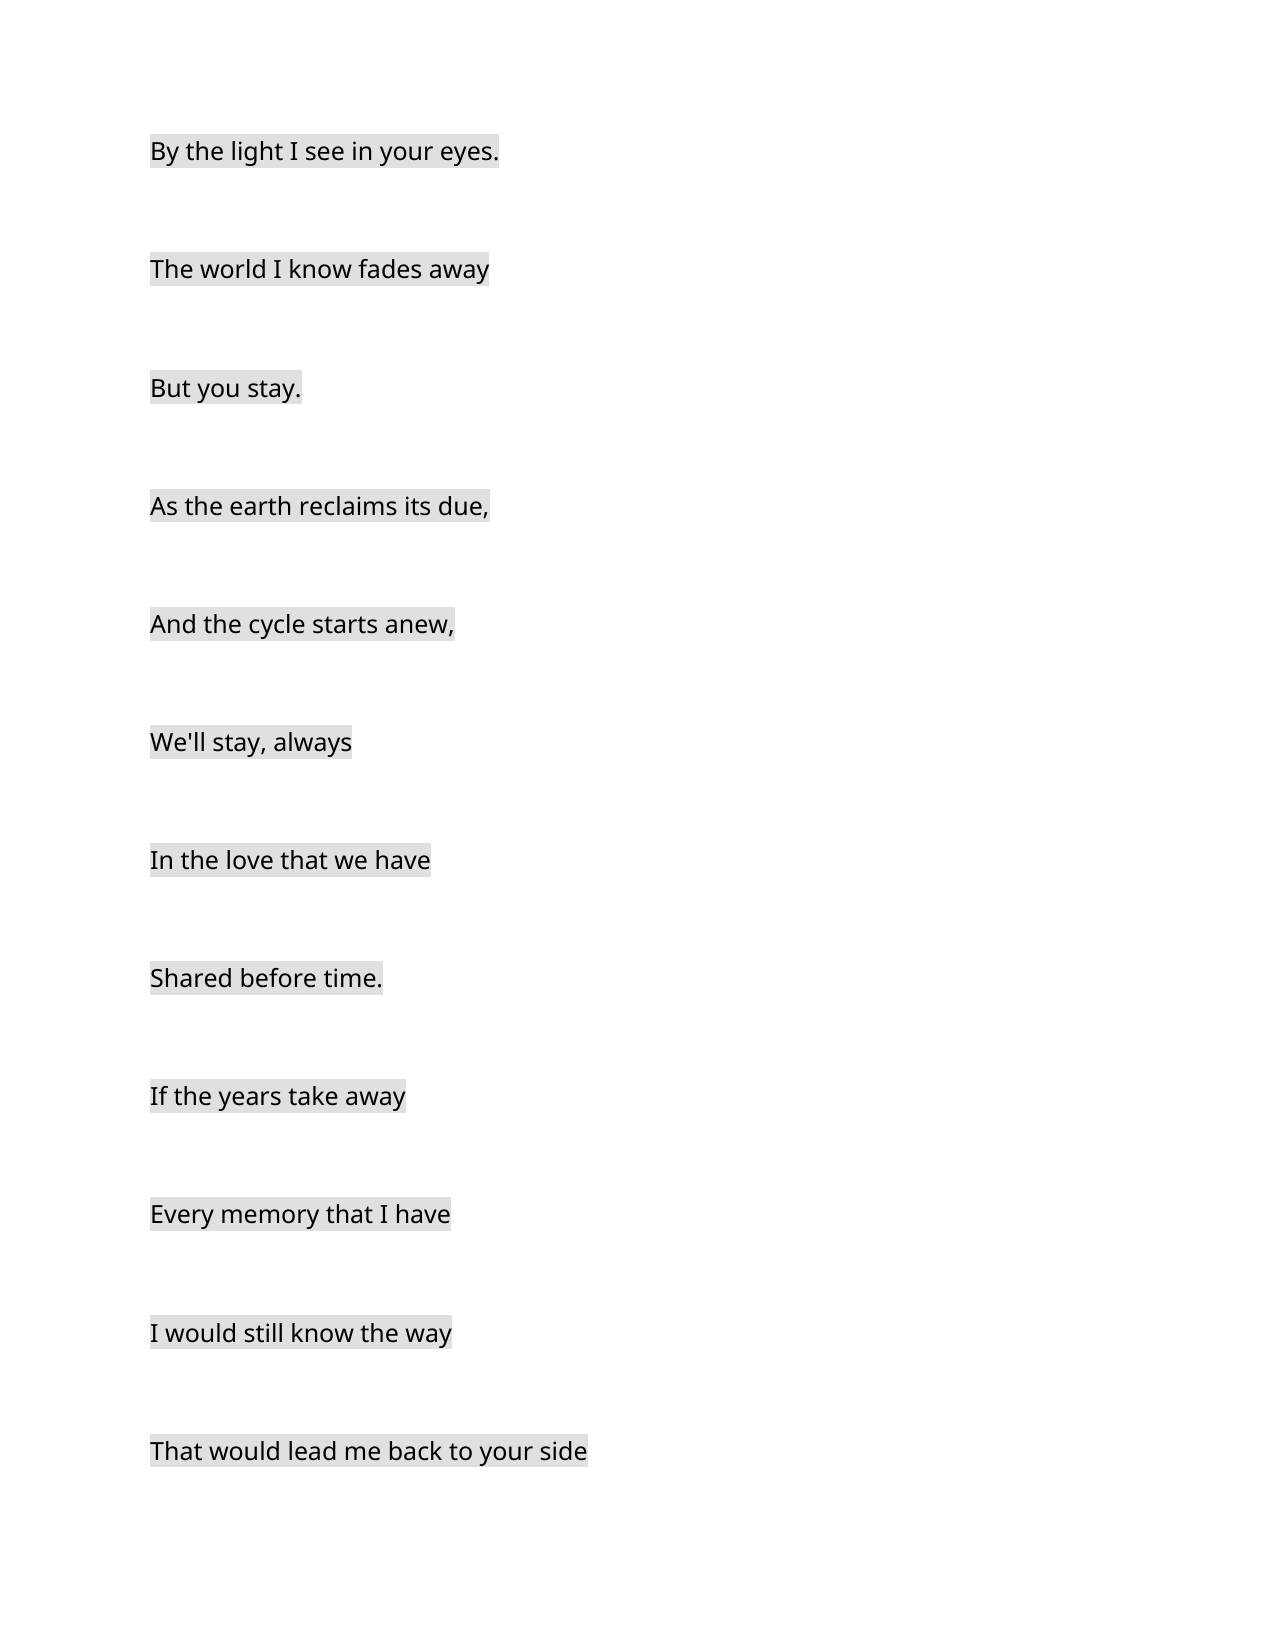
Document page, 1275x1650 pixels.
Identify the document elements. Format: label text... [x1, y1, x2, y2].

text I would still know the way [150, 1315, 1125, 1349]
text In the love that we have [150, 843, 1125, 877]
text By the light I see in your eyes. [150, 134, 1125, 168]
text But you stay. [150, 370, 1125, 404]
text If the years take away [150, 1079, 1125, 1113]
text We'll stay, always [150, 725, 1125, 759]
text The world I know fades away [150, 252, 1125, 286]
text Every memory that I have [150, 1197, 1125, 1231]
text And the cycle starts anew, [150, 607, 1125, 641]
text That would lead me back to your side [150, 1433, 1125, 1467]
text As the earth reclaims its due, [150, 488, 1125, 522]
text Shared before time. [150, 961, 1125, 995]
